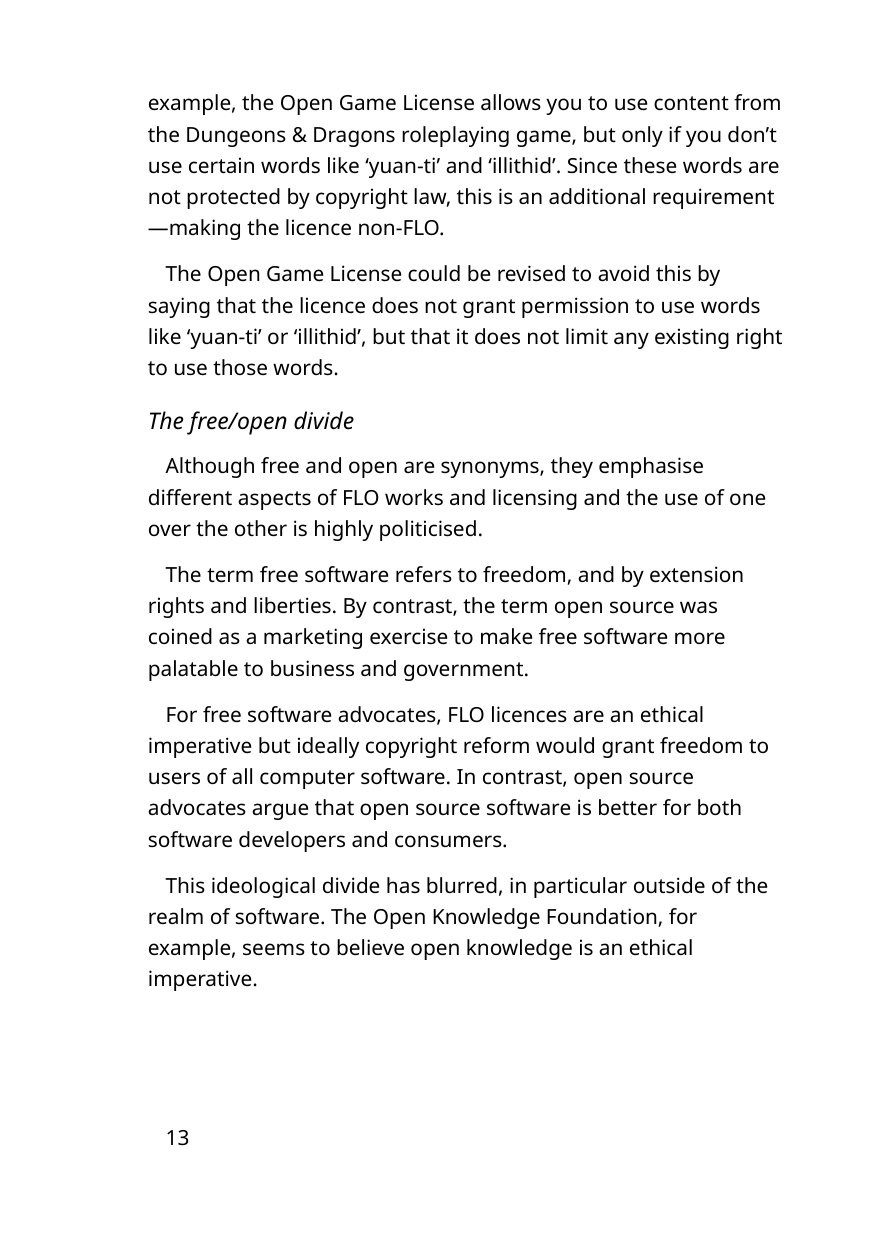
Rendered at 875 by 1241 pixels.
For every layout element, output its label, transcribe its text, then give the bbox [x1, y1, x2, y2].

text Although free and open are synonyms, they emphasise different aspects of FLO works and licensing and the use of one over the other is highly politicised. [148, 451, 786, 542]
subtitle The free/open divide [148, 405, 786, 437]
text This ideological divide has blurred, in particular outside of the realm of software. The Open Knowledge Foundation, for example, seems to believe open knowledge is an ethical imperative. [148, 871, 786, 993]
text The Open Game License could be revised to avoid this by saying that the licence does not grant permission to use words like ‘yuan-ti’ or ‘illithid’, but that it does not limit any existing right to use those words. [148, 259, 786, 382]
text For free software advocates, FLO licences are an ethical imperative but ideally copyright reform would grant freedom to users of all computer software. In contrast, open source advocates argue that open source software is better for both software developers and consumers. [148, 700, 786, 853]
text example, the Open Game License allows you to use content from the Dungeons & Dragons roleplaying game, but only if you don’t use certain words like ‘yuan-ti’ and ‘illithid’. Since these words are not protected by copyright law, this is an additional requirement—making the licence non-FLO. [148, 88, 786, 242]
text The term free software refers to freedom, and by extension rights and liberties. By contrast, the term open source was coined as a marketing exercise to make free software more palatable to business and government. [148, 560, 786, 682]
